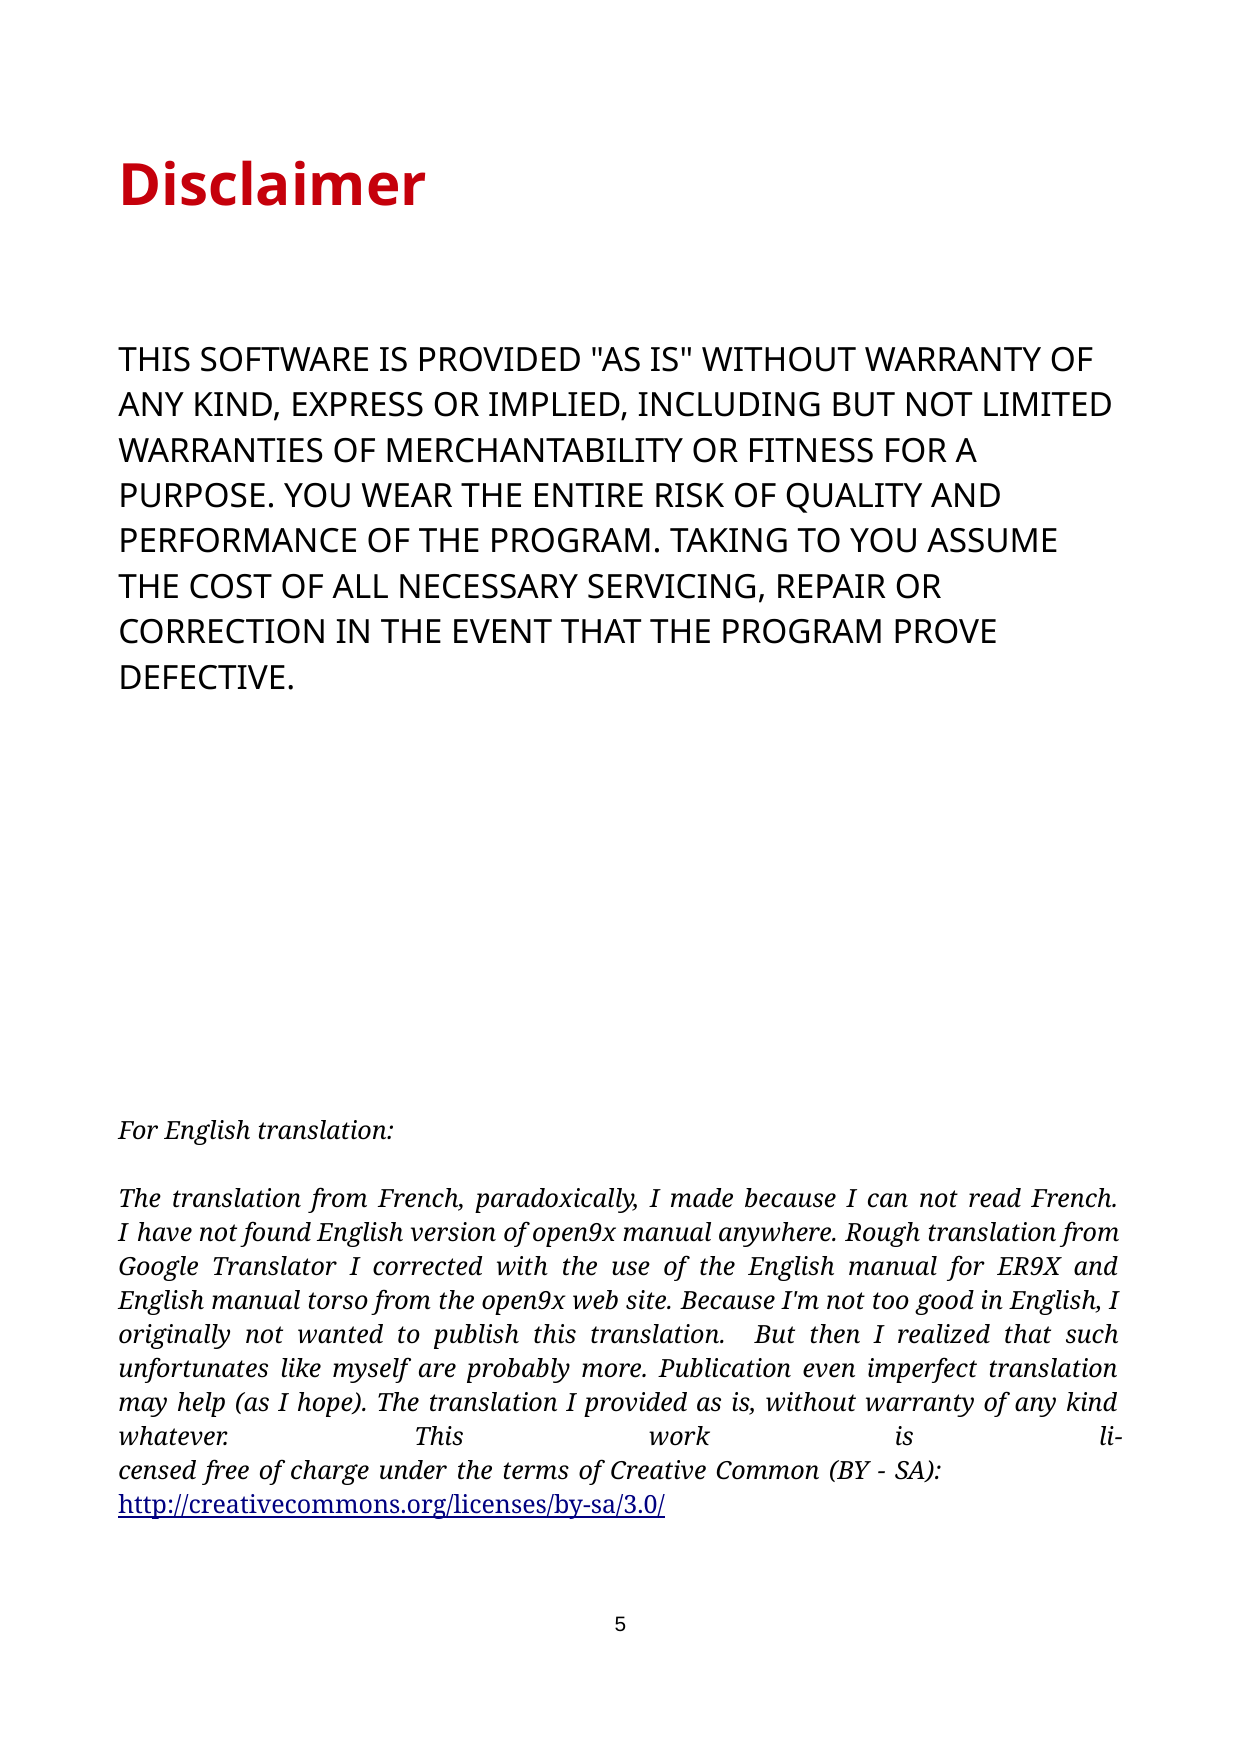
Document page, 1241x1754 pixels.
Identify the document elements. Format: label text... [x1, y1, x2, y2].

subtitle Disclaimer [118, 143, 1122, 223]
text For English translation: [118, 1112, 1122, 1146]
text The translation from French, paradoxically, I made because I can not read French. I have not found English version of open9x manual anywhere. Rough translation from Google Translator I corrected with the use of the English manual for ER9X and English manual torso from the open9x web site. Because I'm not too good in English, I originally not wanted to publish this translation. But then I realized that such unfortunates like myself are probably more. Publication even imperfect translation may help (as I hope). The translation I provided as is, without warranty of any kind whatever. This work is li­censed free of charge under the terms of Creative Common (BY - SA): http://creativecommons.org/licenses/by-sa/3.0/ [118, 1180, 1122, 1521]
text THIS SOFTWARE IS PROVIDED "AS IS" WITHOUT WARRANTY OF ANY KIND, EXPRESS OR IMPLIED, INCLUDING BUT NOT LIMITED WARRANTIES OF MERCHANTABILITY OR FITNESS FOR A PURPOSE. YOU WEAR THE ENTIRE RISK OF QUALITY AND PERFORMANCE OF THE PROGRAM. TAKING TO YOU ASSUME THE COST OF ALL NECESSARY SERVICING, REPAIR OR CORRECTION IN THE EVENT THAT THE PROGRAM PROVE DEFECTIVE. [118, 336, 1122, 699]
